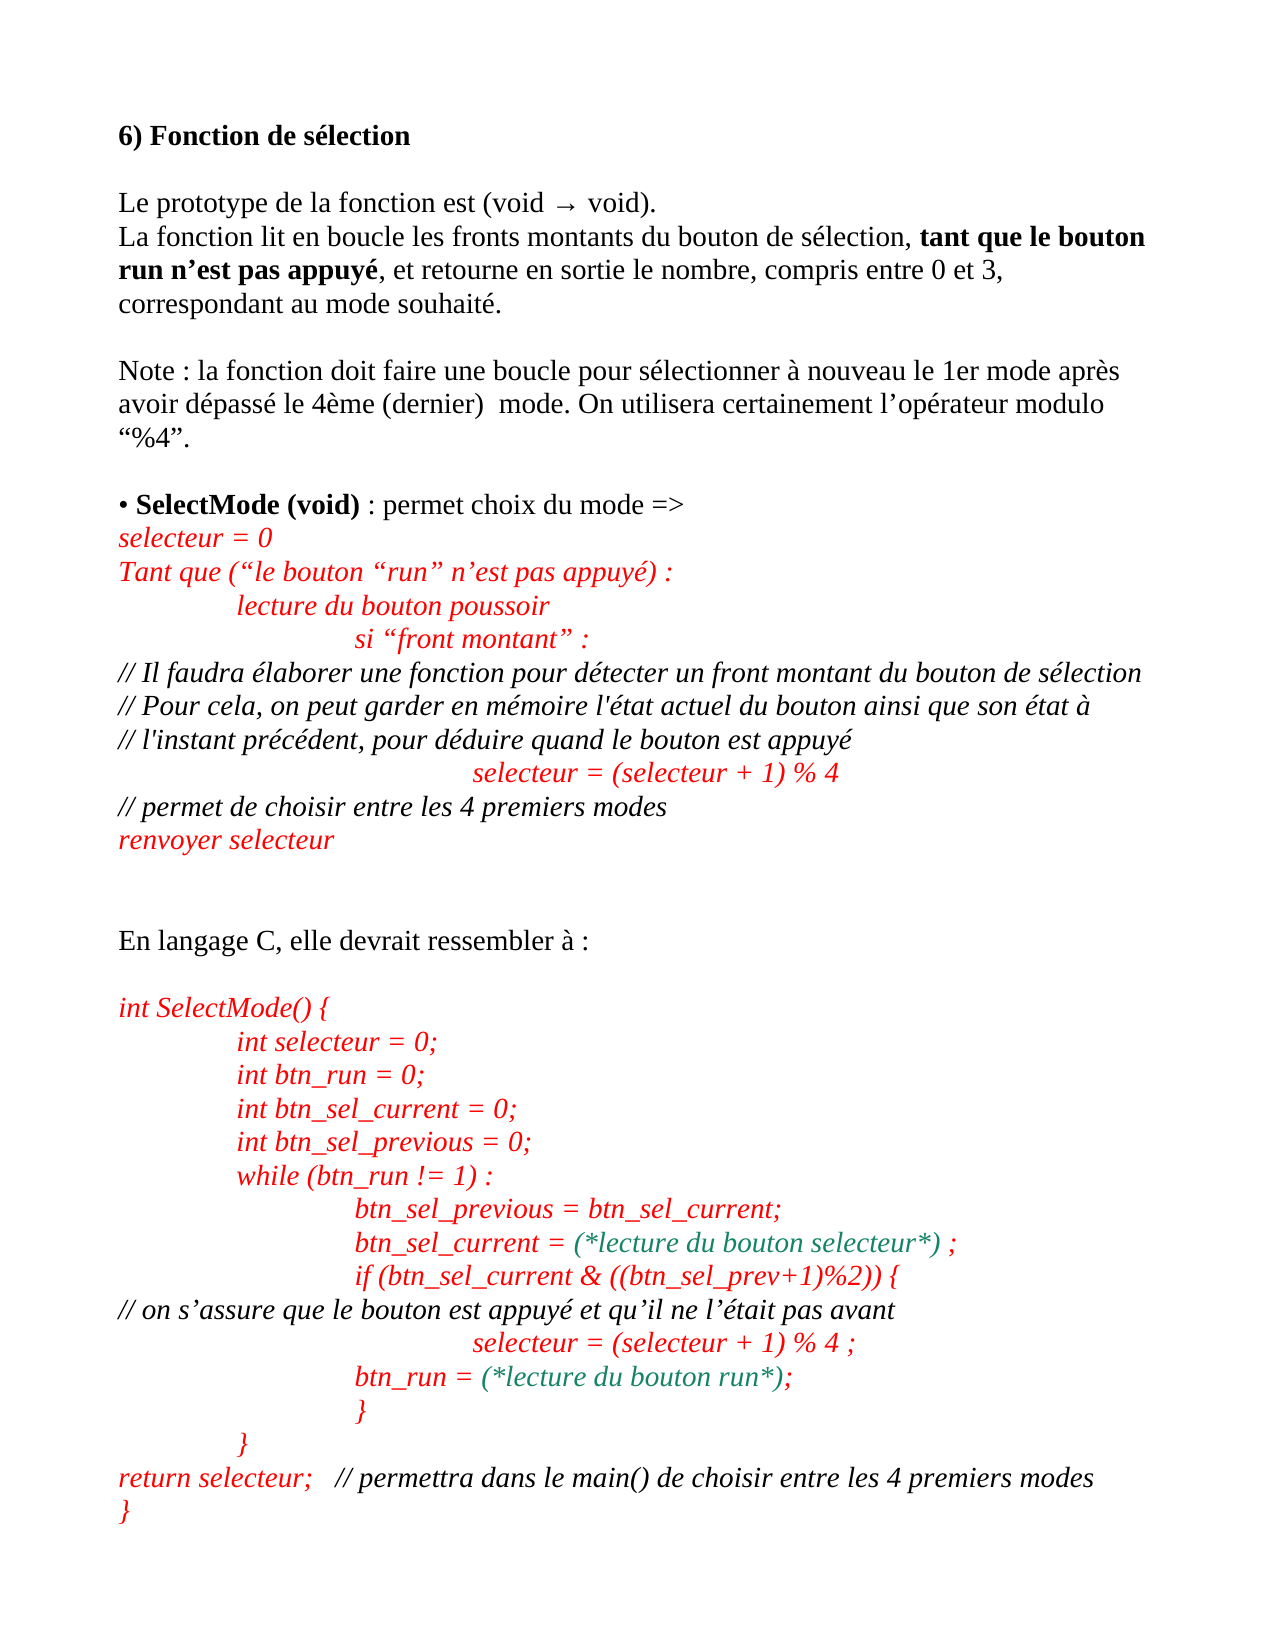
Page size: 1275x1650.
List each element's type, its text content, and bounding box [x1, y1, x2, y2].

text En langage C, elle devrait ressembler à : [118, 923, 1157, 957]
text } [118, 1493, 1157, 1527]
text // on s’assure que le bouton est appuyé et qu’il ne l’était pas avant selecteur = (selecteur + 1) % 4 ; [118, 1292, 1157, 1359]
text int selecteur = 0; [118, 1024, 1157, 1057]
text selecteur = 0 Tant que (“le bouton “run” n’est pas appuyé) : lecture du bouton poussoir si “front montant” : [118, 521, 1157, 655]
text } [118, 1393, 1157, 1426]
text // Il faudra élaborer une fonction pour détecter un front montant du bouton de sélection // Pour cela, on peut garder en mémoire l'état actuel du bouton ainsi que son état à [118, 655, 1157, 722]
text int btn_sel_previous = 0; while (btn_run != 1) : btn_sel_previous = btn_sel_current; [118, 1124, 1157, 1225]
text // permet de choisir entre les 4 premiers modes renvoyer selecteur [118, 789, 1157, 856]
text btn_run = (*lecture du bouton run*); [118, 1359, 1157, 1393]
text Le prototype de la fonction est (void → void). [118, 185, 1157, 219]
text int SelectMode() { [118, 990, 1157, 1024]
text • SelectMode (void) : permet choix du mode => [118, 487, 1157, 521]
text int btn_sel_current = 0; [118, 1091, 1157, 1124]
text btn_sel_current = (*lecture du bouton selecteur*) ; if (btn_sel_current & ((btn_sel_prev+1)%2)) { [118, 1225, 1157, 1292]
text Note : la fonction doit faire une boucle pour sélectionner à nouveau le 1er mode après avoir dépassé le 4ème (dernier) mode. On utilisera certainement l’opérateur modulo “%4”. [118, 353, 1157, 453]
text La fonction lit en boucle les fronts montants du bouton de sélection, tant que le bouton run n’est pas appuyé, et retourne en sortie le nombre, compris entre 0 et 3, correspondant au mode souhaité. [118, 219, 1157, 319]
text } return selecteur; // permettra dans le main() de choisir entre les 4 premiers modes [118, 1426, 1157, 1493]
text // l'instant précédent, pour déduire quand le bouton est appuyé selecteur = (selecteur + 1) % 4 [118, 722, 1157, 789]
text int btn_run = 0; [118, 1057, 1157, 1091]
text 6) Fonction de sélection [118, 118, 1157, 152]
